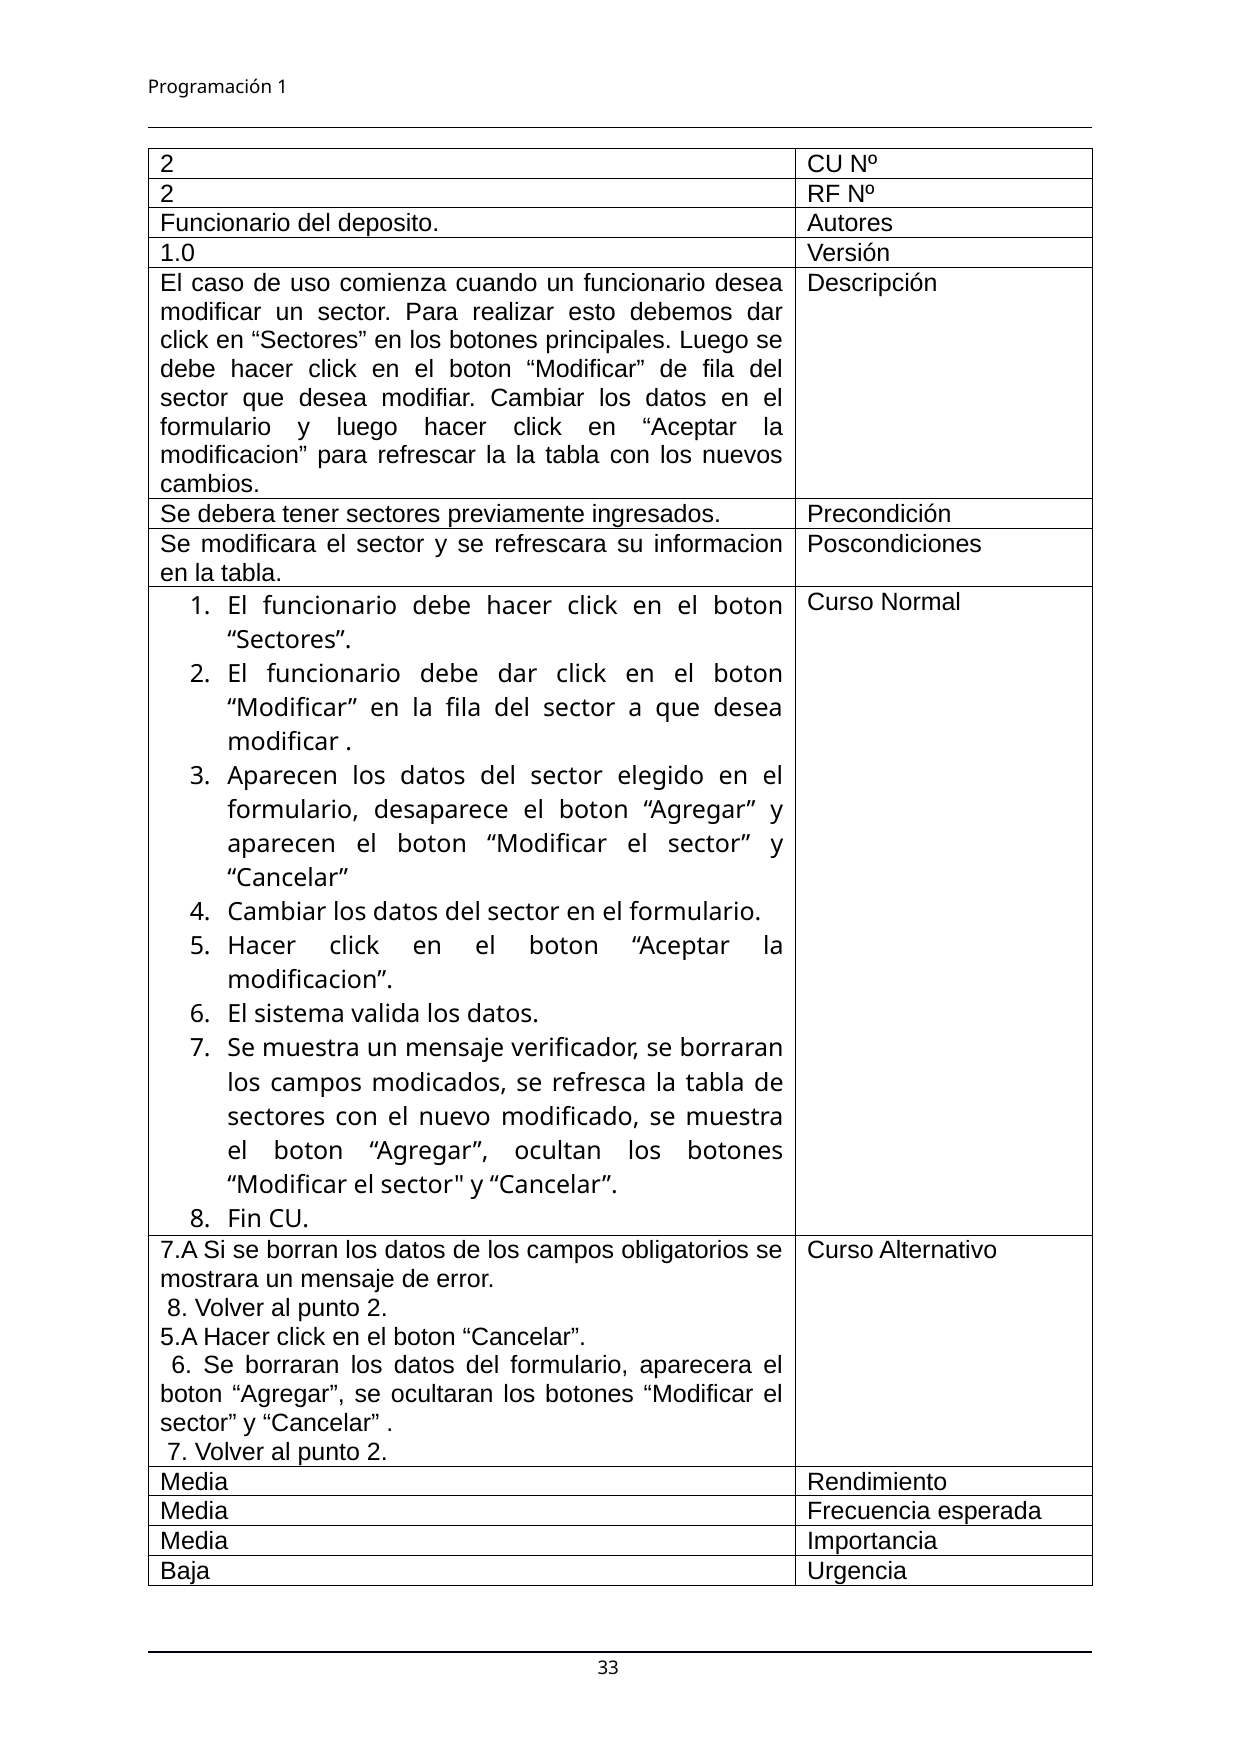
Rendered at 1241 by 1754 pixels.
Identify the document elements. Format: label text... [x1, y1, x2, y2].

table_cell 7.A Si se borran los datos de los campos obligatorios se mostrara un mensaje de error. 8. Volver al punto 2. 5.A Hacer click en el boton “Cancelar”. 6. Se borraran los datos del formulario, aparecera el boton “Agregar”, se ocultaran los botones “Modificar el sector” y “Cancelar” . 7. Volver al punto 2. [149, 1236, 795, 1466]
table_cell RF Nº [796, 179, 1092, 207]
table_cell El caso de uso comienza cuando un funcionario desea modificar un sector. Para realizar esto debemos dar click en “Sectores” en los botones principales. Luego se debe hacer click en el boton “Modificar” de fila del sector que desea modifiar. Cambiar los datos en el formulario y luego hacer click en “Aceptar la modificacion” para refrescar la la tabla con los nuevos cambios. [149, 268, 795, 498]
table_cell Importancia [796, 1526, 1092, 1555]
table_cell Se debera tener sectores previamente ingresados. [149, 499, 795, 528]
table_cell Rendimiento [796, 1467, 1092, 1495]
table_cell Media [149, 1526, 795, 1555]
table_header CU Nº [796, 149, 1092, 177]
table_cell Funcionario del deposito. [149, 208, 795, 237]
table_cell 1.0 [149, 238, 795, 267]
table_cell Descripción [796, 268, 1092, 498]
table_cell Urgencia [796, 1556, 1092, 1585]
table_cell Autores [796, 208, 1092, 237]
table_cell Curso Alternativo [796, 1236, 1092, 1466]
table_header 2 [149, 149, 795, 177]
table_cell Media [149, 1496, 795, 1525]
table_cell Baja [149, 1556, 795, 1585]
table_cell Poscondiciones [796, 529, 1092, 586]
table_cell Precondición [796, 499, 1092, 528]
table_cell Se modificara el sector y se refrescara su informacion en la tabla. [149, 529, 795, 586]
table_cell 2 [149, 179, 795, 207]
table_cell El funcionario debe hacer click en el boton “Sectores”. El funcionario debe dar click en el boton “Modificar” en la fila del sector a que desea modificar . Aparecen los datos del sector elegido en el formulario, desaparece el boton “Agregar” y aparecen el boton “Modificar el sector” y “Cancelar” Cambiar los datos del sector en el formulario. Hacer click en el boton “Aceptar la modificacion”. El sistema valida los datos. Se muestra un mensaje verificador, se borraran los campos modicados, se refresca la tabla de sectores con el nuevo modificado, se muestra el boton “Agregar”, ocultan los botones “Modificar el sector" y “Cancelar”. Fin CU. [149, 587, 795, 1234]
table_cell Versión [796, 238, 1092, 267]
table_cell Frecuencia esperada [796, 1496, 1092, 1525]
table_cell Curso Normal [796, 587, 1092, 1234]
table_cell Media [149, 1467, 795, 1495]
